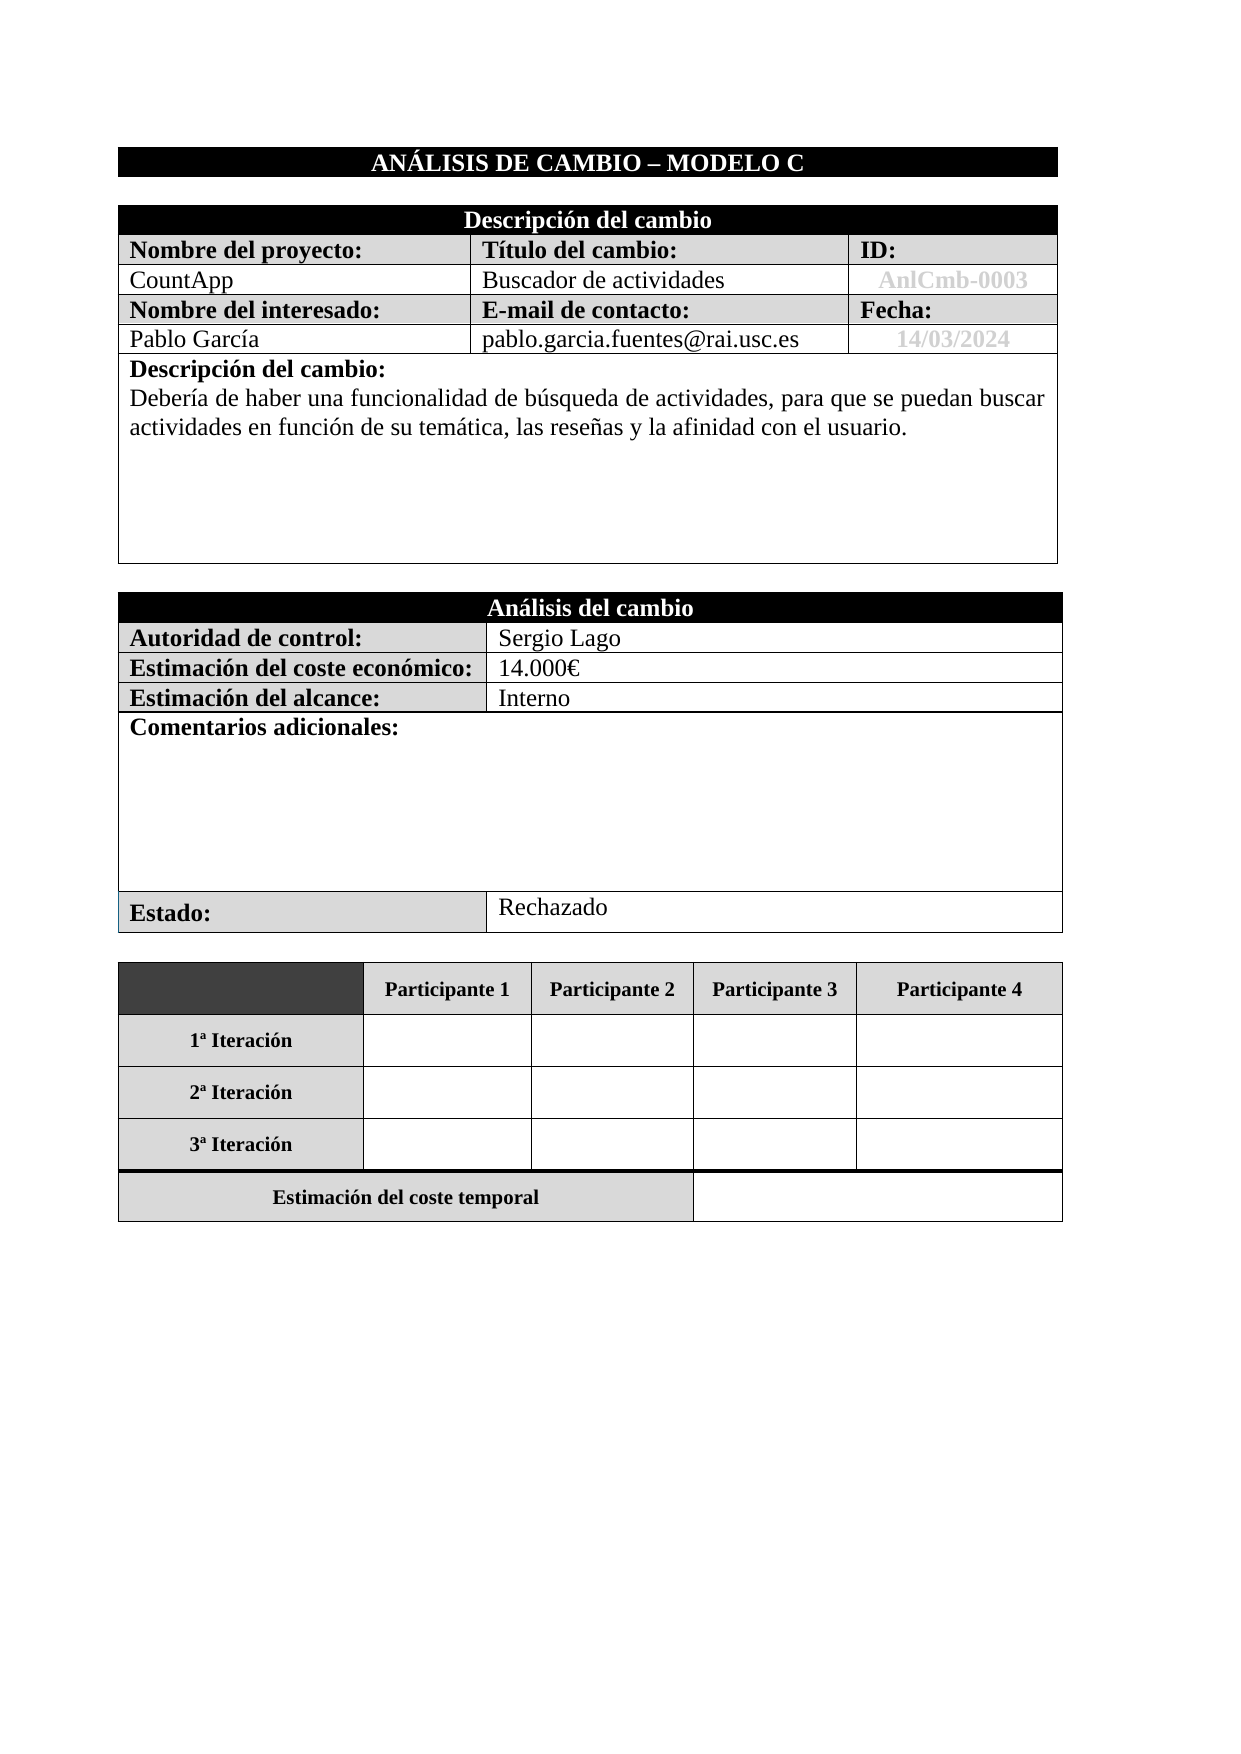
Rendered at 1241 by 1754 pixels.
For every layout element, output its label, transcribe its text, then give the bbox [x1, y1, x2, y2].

table_cell AnlCmb-0003 [849, 265, 1057, 294]
table_cell [532, 1119, 693, 1169]
table_cell [857, 1119, 1062, 1169]
table_cell Buscador de actividades [471, 265, 848, 294]
table_cell [364, 1067, 531, 1118]
table_header Análisis del cambio [119, 593, 1062, 622]
table_cell [364, 1119, 531, 1169]
table_cell 1ª Iteración [119, 1015, 363, 1066]
table_cell 14/03/2024 [849, 325, 1057, 353]
table_cell Autoridad de control: [119, 623, 486, 652]
table_cell Nombre del interesado: [119, 295, 470, 323]
table_cell [694, 1067, 856, 1118]
table_cell Estimación del alcance: [119, 683, 486, 711]
table_cell pablo.garcia.fuentes@rai.usc.es [471, 325, 848, 353]
table_cell [364, 1015, 531, 1066]
table_cell Nombre del proyecto: [119, 235, 470, 264]
table_cell [694, 1015, 856, 1066]
table_cell Comentarios adicionales: [119, 713, 1062, 891]
table_header Participante 4 [857, 963, 1062, 1014]
table_cell [857, 1067, 1062, 1118]
table_cell Fecha: [849, 295, 1057, 323]
table_cell Pablo García [119, 325, 470, 353]
table_cell ID: [849, 235, 1057, 264]
table_header Participante 2 [532, 963, 693, 1014]
table_cell Título del cambio: [471, 235, 848, 264]
table_cell [857, 1015, 1062, 1066]
table_cell Sergio Lago [487, 623, 1062, 652]
table_header Participante 3 [694, 963, 856, 1014]
table_cell Descripción del cambio [119, 205, 1057, 234]
table_cell [532, 1067, 693, 1118]
table_cell 3ª Iteración [119, 1119, 363, 1169]
table_cell Interno [487, 683, 1062, 711]
table_cell Descripción del cambio: Debería de haber una funcionalidad de búsqueda de actividades, para que se puedan buscar actividades en función de su temática, las reseñas y la afinidad con el usuario. [119, 354, 1057, 562]
table_header ANÁLISIS DE CAMBIO – MODELO C [119, 148, 1057, 177]
table_cell Estimación del coste temporal [119, 1173, 693, 1221]
table_cell 14.000€ [487, 653, 1062, 682]
table_cell CountApp [119, 265, 470, 294]
table_cell [694, 1173, 1062, 1221]
table_cell E-mail de contacto: [471, 295, 848, 323]
table_header Participante 1 [364, 963, 531, 1014]
table_cell [694, 1119, 856, 1169]
table_cell Estimación del coste económico: [119, 653, 486, 682]
table_cell 2ª Iteración [119, 1067, 363, 1118]
table_cell Rechazado [487, 892, 1062, 932]
table_header [119, 963, 363, 1014]
table_cell Estado: [119, 892, 486, 932]
table_cell [118, 177, 1057, 205]
table_cell [532, 1015, 693, 1066]
